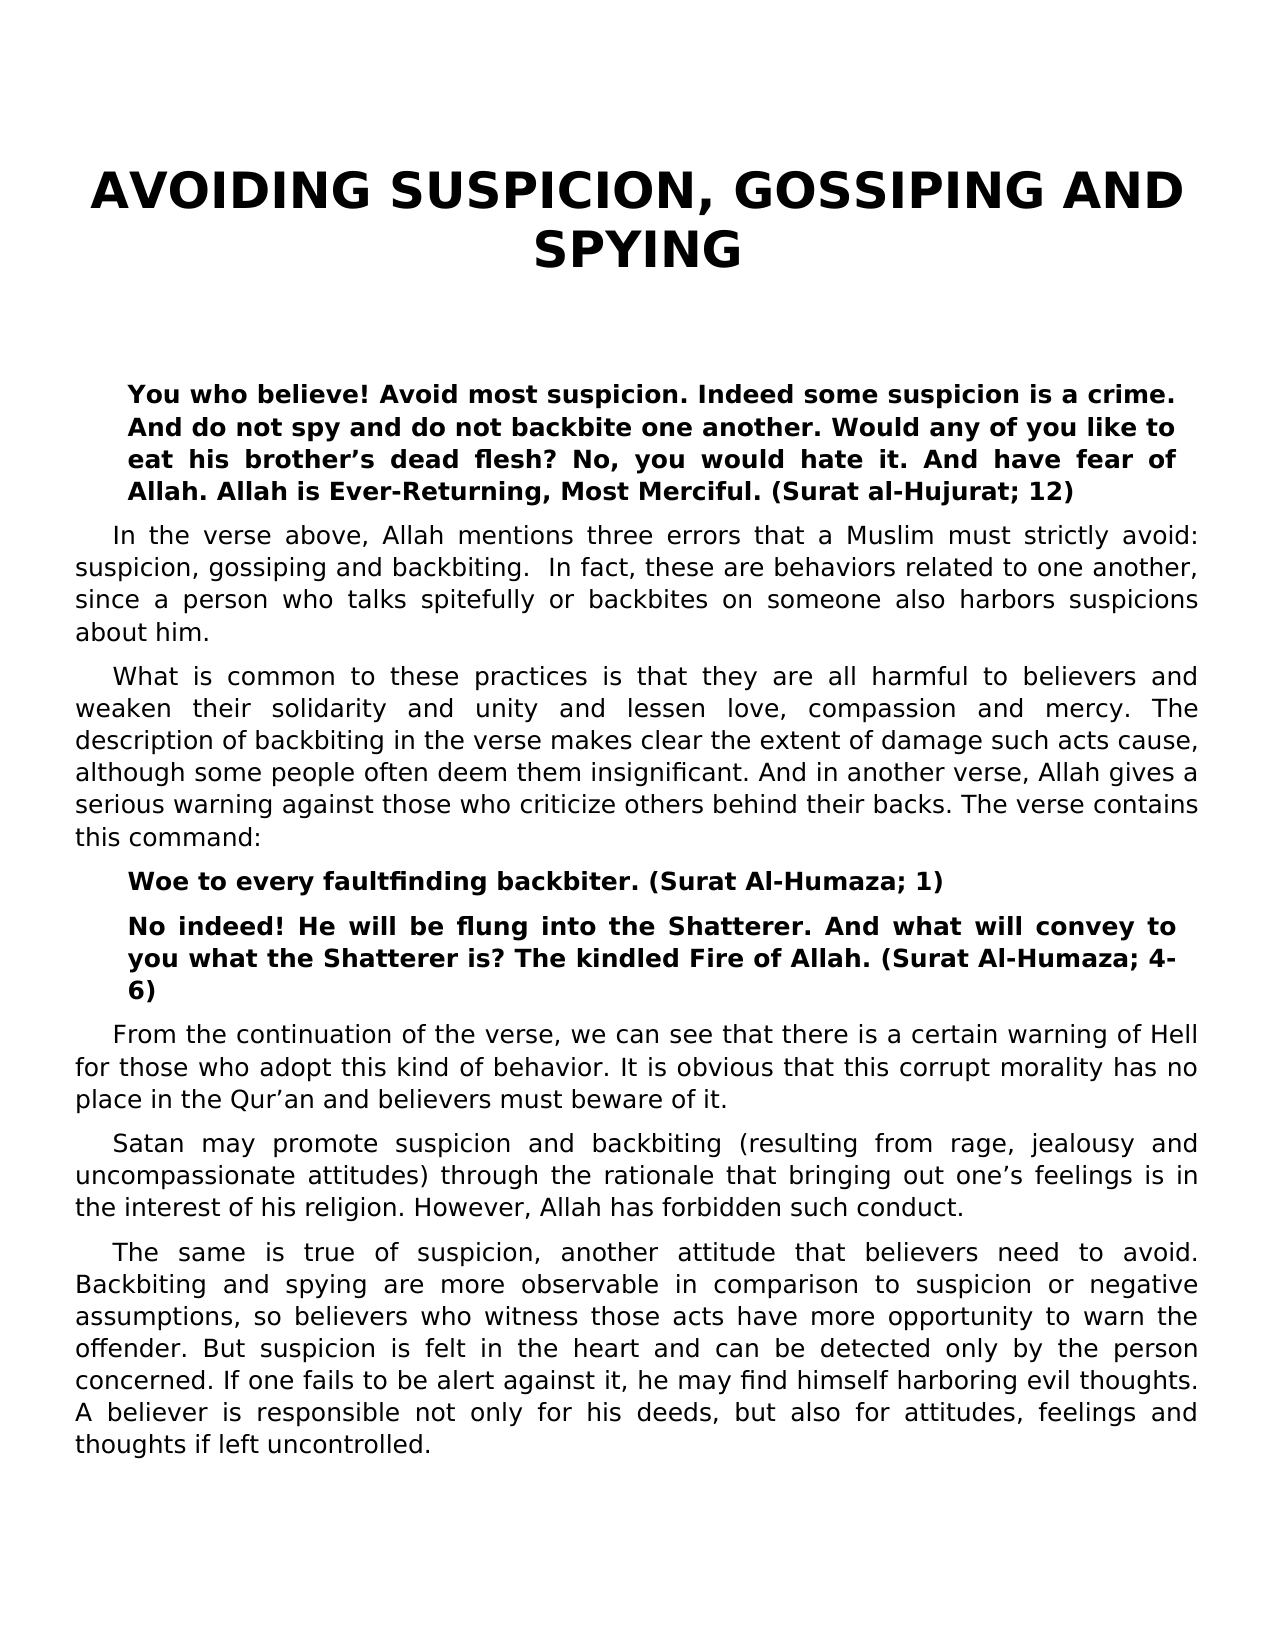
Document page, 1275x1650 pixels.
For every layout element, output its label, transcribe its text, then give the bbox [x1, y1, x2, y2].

text Woe to every faultfinding backbiter. (Surat Al-Humaza; 1) [127, 867, 1177, 896]
text In the verse above, Allah mentions three errors that a Muslim must strictly avoid: suspicion, gossiping and backbiting. In fact, these are behaviors related to one another, since a person who talks spitefully or backbites on someone also harbors suspicions about him. [75, 521, 1200, 647]
text No indeed! He will be flung into the Shatterer. And what will convey to you what the Shatterer is? The kindled Fire of Allah. (Surat Al-Humaza; 4-6) [127, 912, 1177, 1005]
text The same is true of suspicion, another attitude that believers need to avoid. Backbiting and spying are more observable in comparison to suspicion or negative assumptions, so believers who witness those acts have more opportunity to warn the offender. But suspicion is felt in the heart and can be detected only by the person concerned. If one fails to be alert against it, he may find himself harboring evil thoughts. A believer is responsible not only for his deeds, but also for attitudes, feelings and thoughts if left uncontrolled. [75, 1238, 1200, 1460]
text You who believe! Avoid most suspicion. Indeed some suspicion is a crime. And do not spy and do not backbite one another. Would any of you like to eat his brother’s dead flesh? No, you would hate it. And have fear of Allah. Allah is Ever-Returning, Most Merciful. (Surat al-Hujurat; 12) [127, 381, 1177, 506]
text From the continuation of the verse, we can see that there is a certain warning of Hell for those who adopt this kind of behavior. It is obvious that this corrupt morality has no place in the Qur’an and believers must beware of it. [75, 1021, 1200, 1114]
subtitle AVOIDING SUSPICION, GOSSIPING AND SPYING [75, 162, 1200, 279]
text What is common to these practices is that they are all harmful to believers and weaken their solidarity and unity and lessen love, compassion and mercy. The description of backbiting in the verse makes clear the extent of damage such acts cause, although some people often deem them insignificant. And in another verse, Allah gives a serious warning against those who criticize others behind their backs. The verse contains this command: [75, 662, 1200, 852]
text Satan may promote suspicion and backbiting (resulting from rage, jealousy and uncompassionate attitudes) through the rationale that bringing out one’s feelings is in the interest of his religion. However, Allah has forbidden such conduct. [75, 1129, 1200, 1223]
